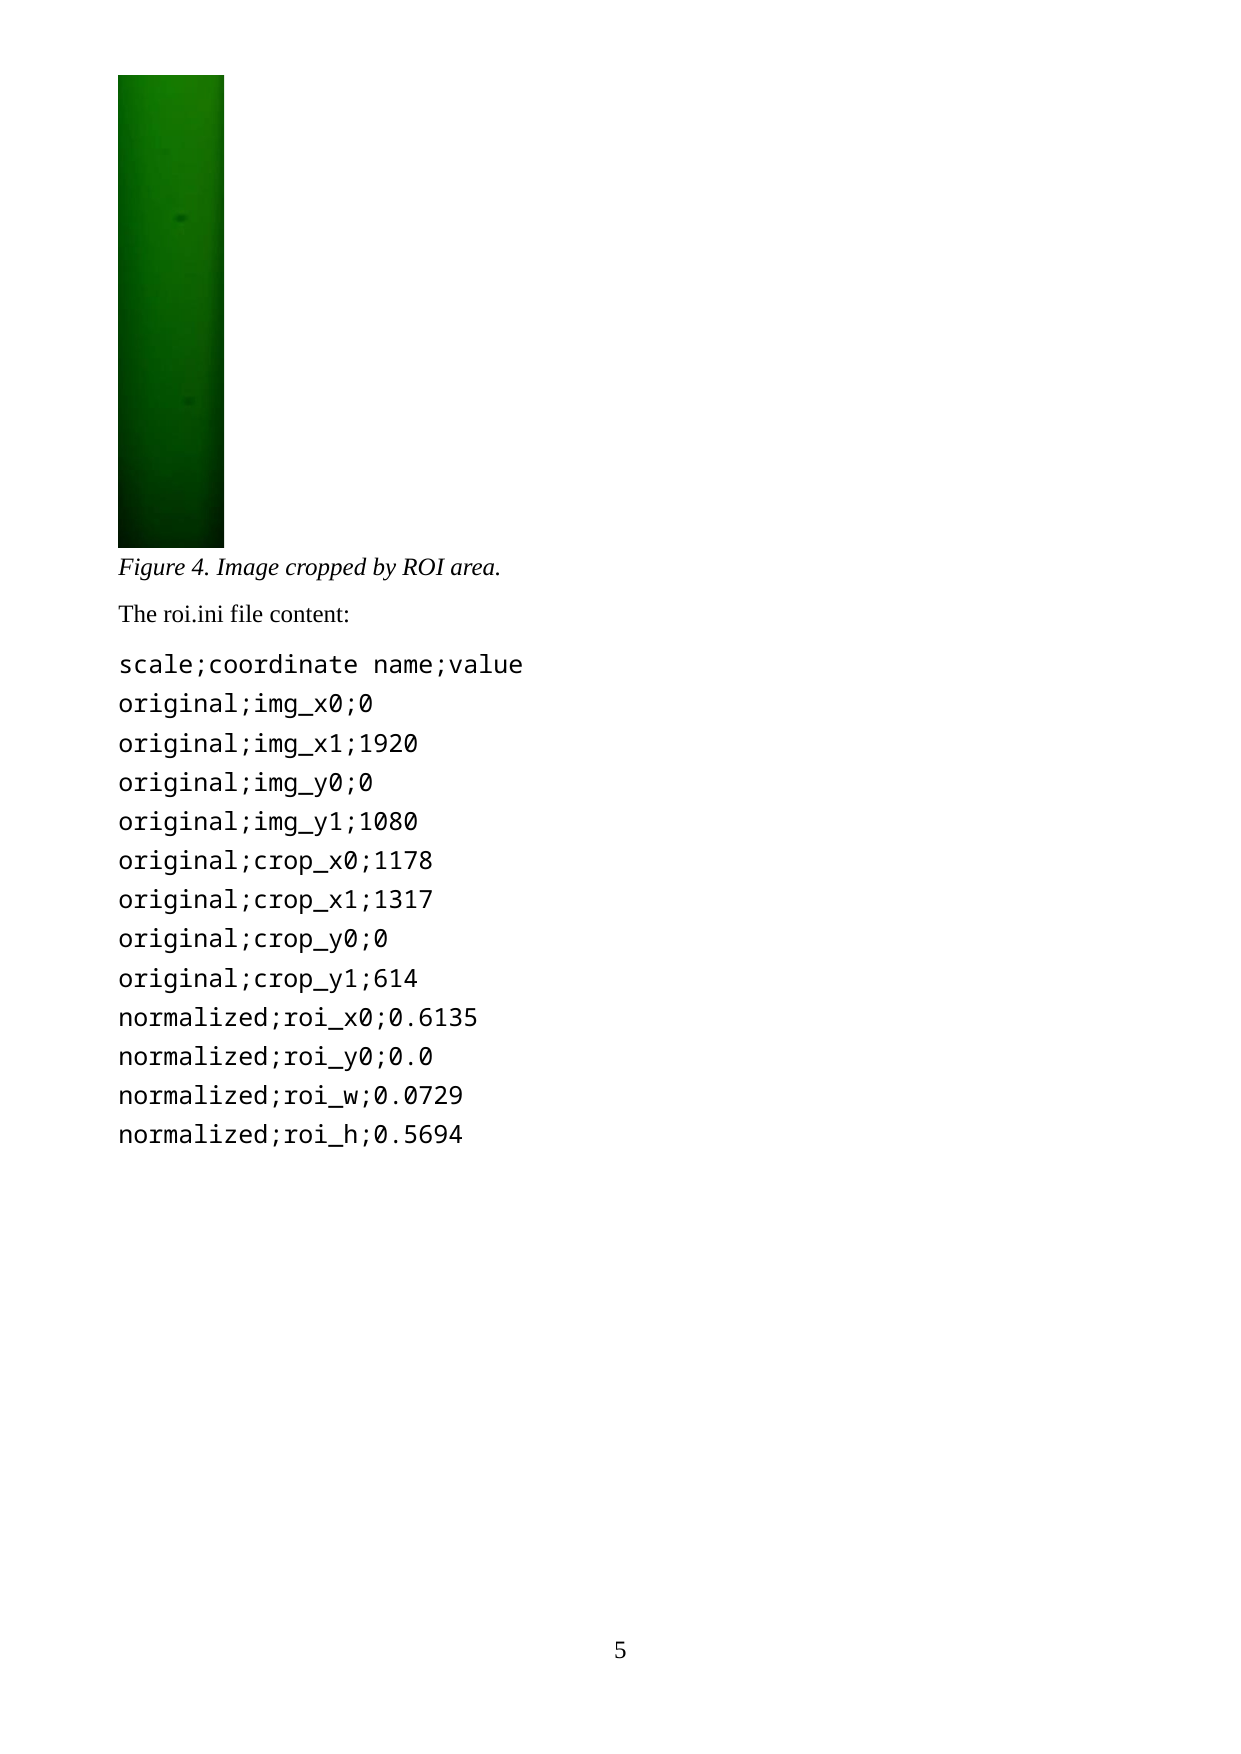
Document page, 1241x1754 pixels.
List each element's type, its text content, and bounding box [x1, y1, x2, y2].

text The roi.ini file content: [118, 599, 1122, 628]
text Figure 4. Image cropped by ROI area. [118, 75, 1122, 580]
text scale;coordinate name;value original;img_x0;0 original;img_x1;1920 original;img_y0;0 original;img_y1;1080 original;crop_x0;1178 original;crop_x1;1317 original;crop_y0;0 original;crop_y1;614 normalized;roi_x0;0.6135 normalized;roi_y0;0.0 normalized;roi_w;0.0729 normalized;roi_h;0.5694 [118, 647, 1122, 1151]
picture [118, 75, 225, 548]
